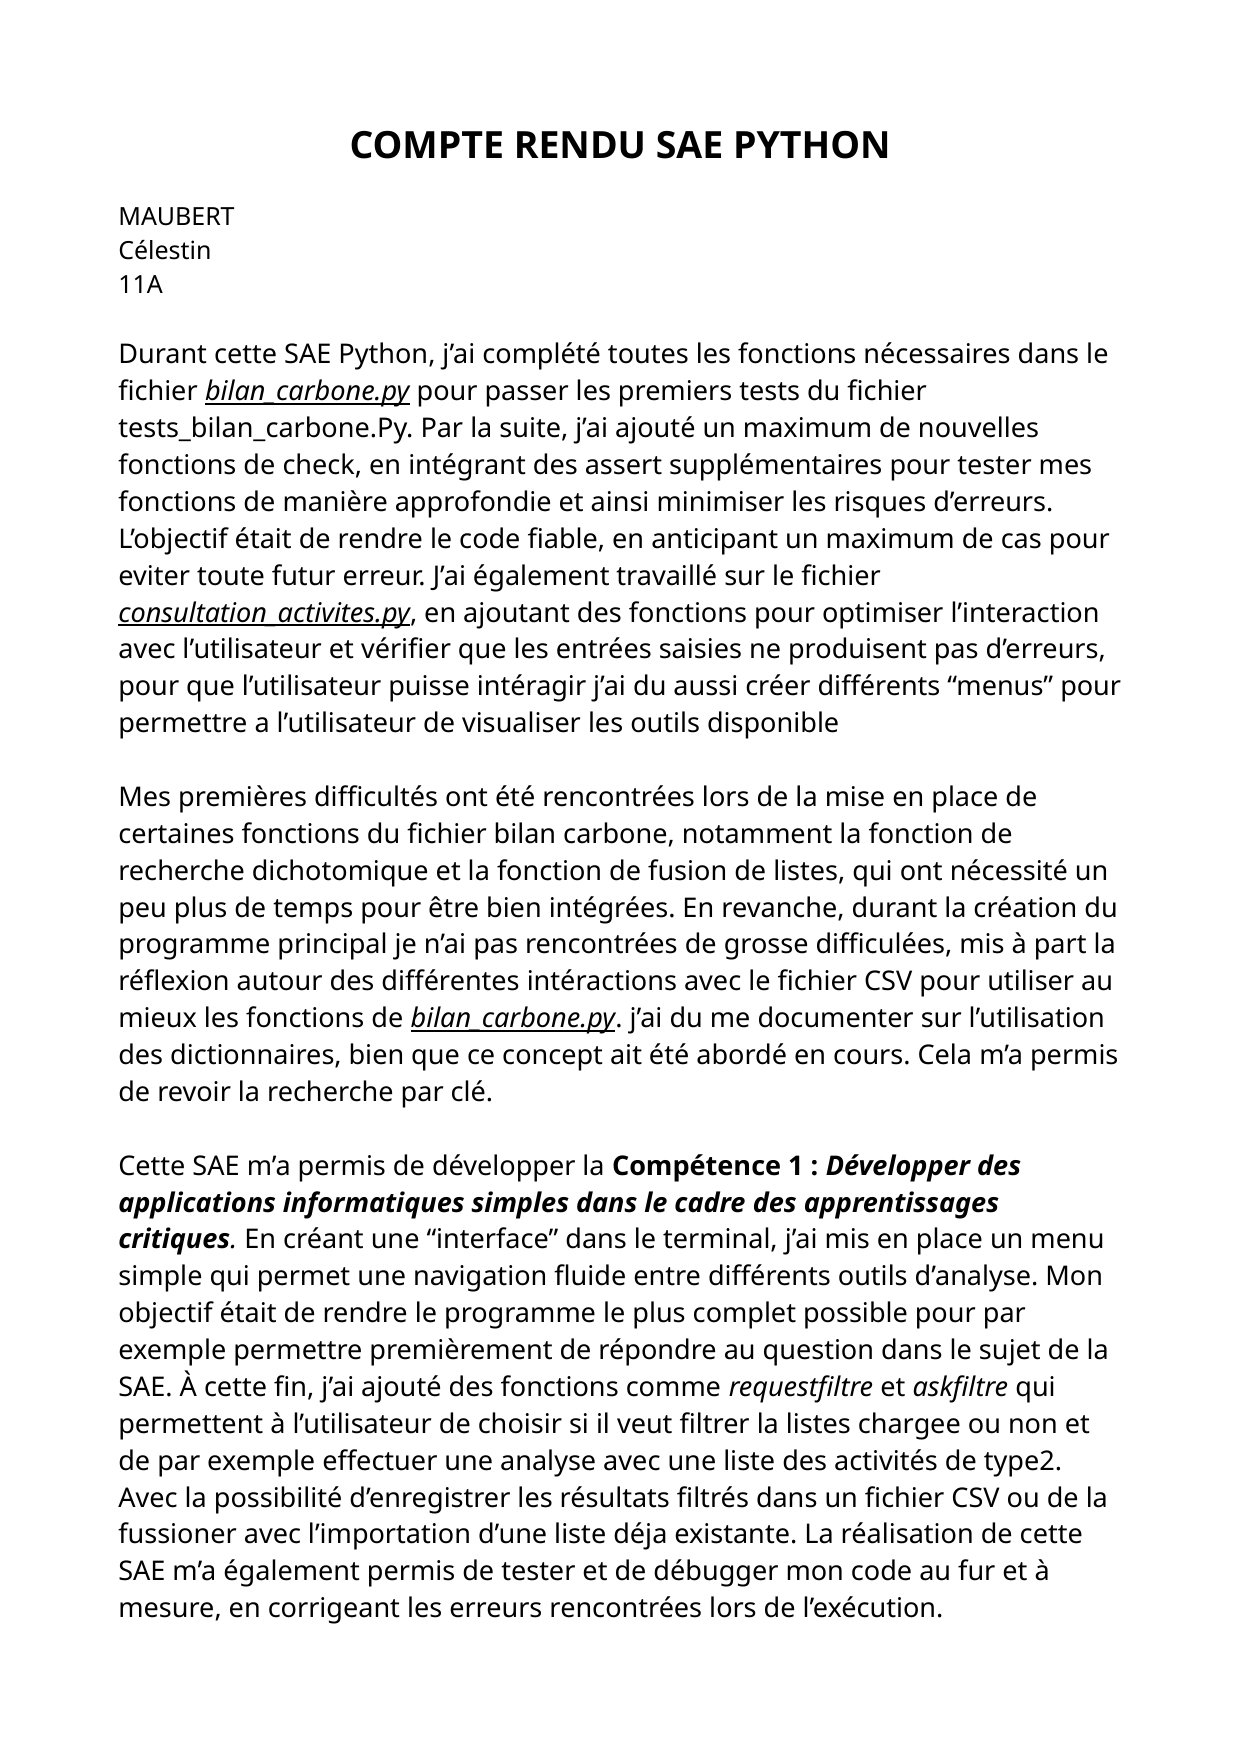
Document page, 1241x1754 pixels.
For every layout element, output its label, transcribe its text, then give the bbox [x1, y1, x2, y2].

text MAUBERT [118, 199, 1122, 233]
text Durant cette SAE Python, j’ai complété toutes les fonctions nécessaires dans le fichier bilan_carbone.py pour passer les premiers tests du fichier tests_bilan_carbone.Py. Par la suite, j’ai ajouté un maximum de nouvelles fonctions de check, en intégrant des assert supplémentaires pour tester mes fonctions de manière approfondie et ainsi minimiser les risques d’erreurs. L’objectif était de rendre le code fiable, en anticipant un maximum de cas pour eviter toute futur erreur. J’ai également travaillé sur le fichier consultation_activites.py, en ajoutant des fonctions pour optimiser l’interaction avec l’utilisateur et vérifier que les entrées saisies ne produisent pas d’erreurs, pour que l’utilisateur puisse intéragir j’ai du aussi créer différents “menus” pour permettre a l’utilisateur de visualiser les outils disponible [118, 335, 1122, 741]
text 11A [118, 267, 1122, 301]
text Mes premières difficultés ont été rencontrées lors de la mise en place de certaines fonctions du fichier bilan carbone, notamment la fonction de recherche dichotomique et la fonction de fusion de listes, qui ont nécessité un peu plus de temps pour être bien intégrées. En revanche, durant la création du programme principal je n’ai pas rencontrées de grosse difficulées, mis à part la réflexion autour des différentes intéractions avec le fichier CSV pour utiliser au mieux les fonctions de bilan_carbone.py. j’ai du me documenter sur l’utilisation des dictionnaires, bien que ce concept ait été abordé en cours. Cela m’a permis de revoir la recherche par clé. [118, 777, 1122, 1109]
text Célestin [118, 233, 1122, 267]
text Cette SAE m’a permis de développer la Compétence 1 : Développer des applications informatiques simples dans le cadre des apprentissages critiques. En créant une “interface” dans le terminal, j’ai mis en place un menu simple qui permet une navigation fluide entre différents outils d’analyse. Mon objectif était de rendre le programme le plus complet possible pour par exemple permettre premièrement de répondre au question dans le sujet de la SAE. À cette fin, j’ai ajouté des fonctions comme requestfiltre et askfiltre qui permettent à l’utilisateur de choisir si il veut filtrer la listes chargee ou non et de par exemple effectuer une analyse avec une liste des activités de type2. Avec la possibilité d’enregistrer les résultats filtrés dans un fichier CSV ou de la fussioner avec l’importation d’une liste déja existante. La réalisation de cette SAE m’a également permis de tester et de débugger mon code au fur et à mesure, en corrigeant les erreurs rencontrées lors de l’exécution. [118, 1146, 1122, 1626]
